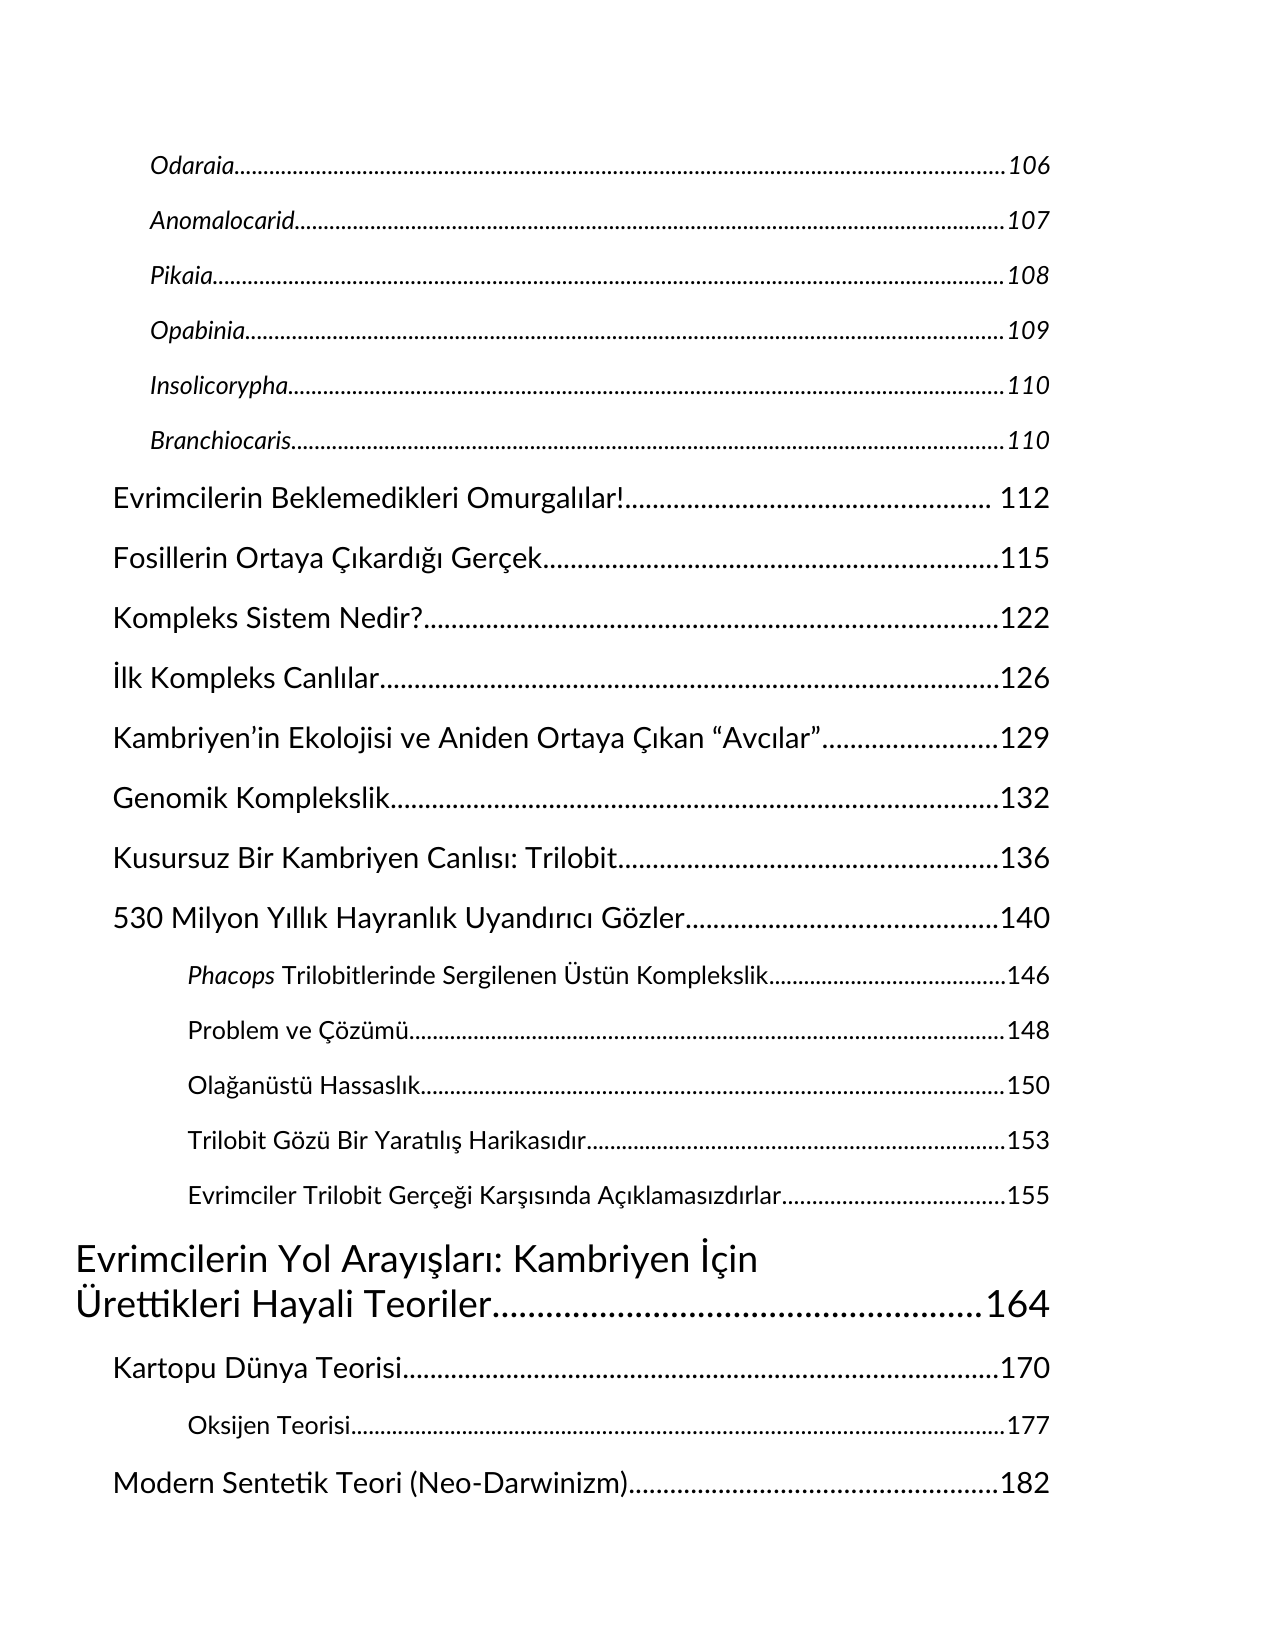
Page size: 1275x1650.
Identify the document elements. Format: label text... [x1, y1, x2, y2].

subtitle Modern Sentetik Teori (Neo-Darwinizm) 182 [112, 1465, 1200, 1500]
subtitle Olağanüstü Hassaslık 150 [187, 1070, 1200, 1100]
subtitle Branchiocaris 110 [150, 425, 1200, 455]
subtitle Anomalocarid 107 [150, 205, 1200, 235]
subtitle Odaraia 106 [150, 150, 1200, 180]
subtitle Pikaia 108 [150, 260, 1200, 290]
subtitle Kusursuz Bir Kambriyen Canlısı: Trilobit 136 [112, 840, 1200, 875]
subtitle Problem ve Çözümü 148 [187, 1015, 1200, 1045]
subtitle Evrimcilerin Beklemedikleri Omurgalılar! 112 [112, 480, 1200, 515]
subtitle Kompleks Sistem Nedir? 122 [112, 600, 1200, 635]
subtitle Evrimciler Trilobit Gerçeği Karşısında Açıklamasızdırlar 155 [187, 1180, 1200, 1210]
subtitle Opabinia 109 [150, 315, 1200, 345]
subtitle Genomik Komplekslik 132 [112, 780, 1200, 815]
subtitle Oksijen Teorisi 177 [187, 1410, 1200, 1440]
subtitle Phacops Trilobitlerinde Sergilenen Üstün Komplekslik 146 [187, 960, 1200, 990]
subtitle Evrimcilerin Yol Arayışları: Kambriyen İçin Ürettikleri Hayali Teoriler 164 [75, 1235, 1200, 1325]
subtitle Fosillerin Ortaya Çıkardığı Gerçek 115 [112, 540, 1200, 575]
subtitle Kartopu Dünya Teorisi 170 [112, 1350, 1200, 1385]
subtitle Kambriyen’in Ekolojisi ve Aniden Ortaya Çıkan “Avcılar” 129 [112, 720, 1200, 755]
subtitle 530 Milyon Yıllık Hayranlık Uyandırıcı Gözler 140 [112, 900, 1200, 935]
subtitle Insolicorypha 110 [150, 370, 1200, 400]
subtitle Trilobit Gözü Bir Yaratılış Harikasıdır 153 [187, 1125, 1200, 1155]
subtitle İlk Kompleks Canlılar 126 [112, 660, 1200, 695]
